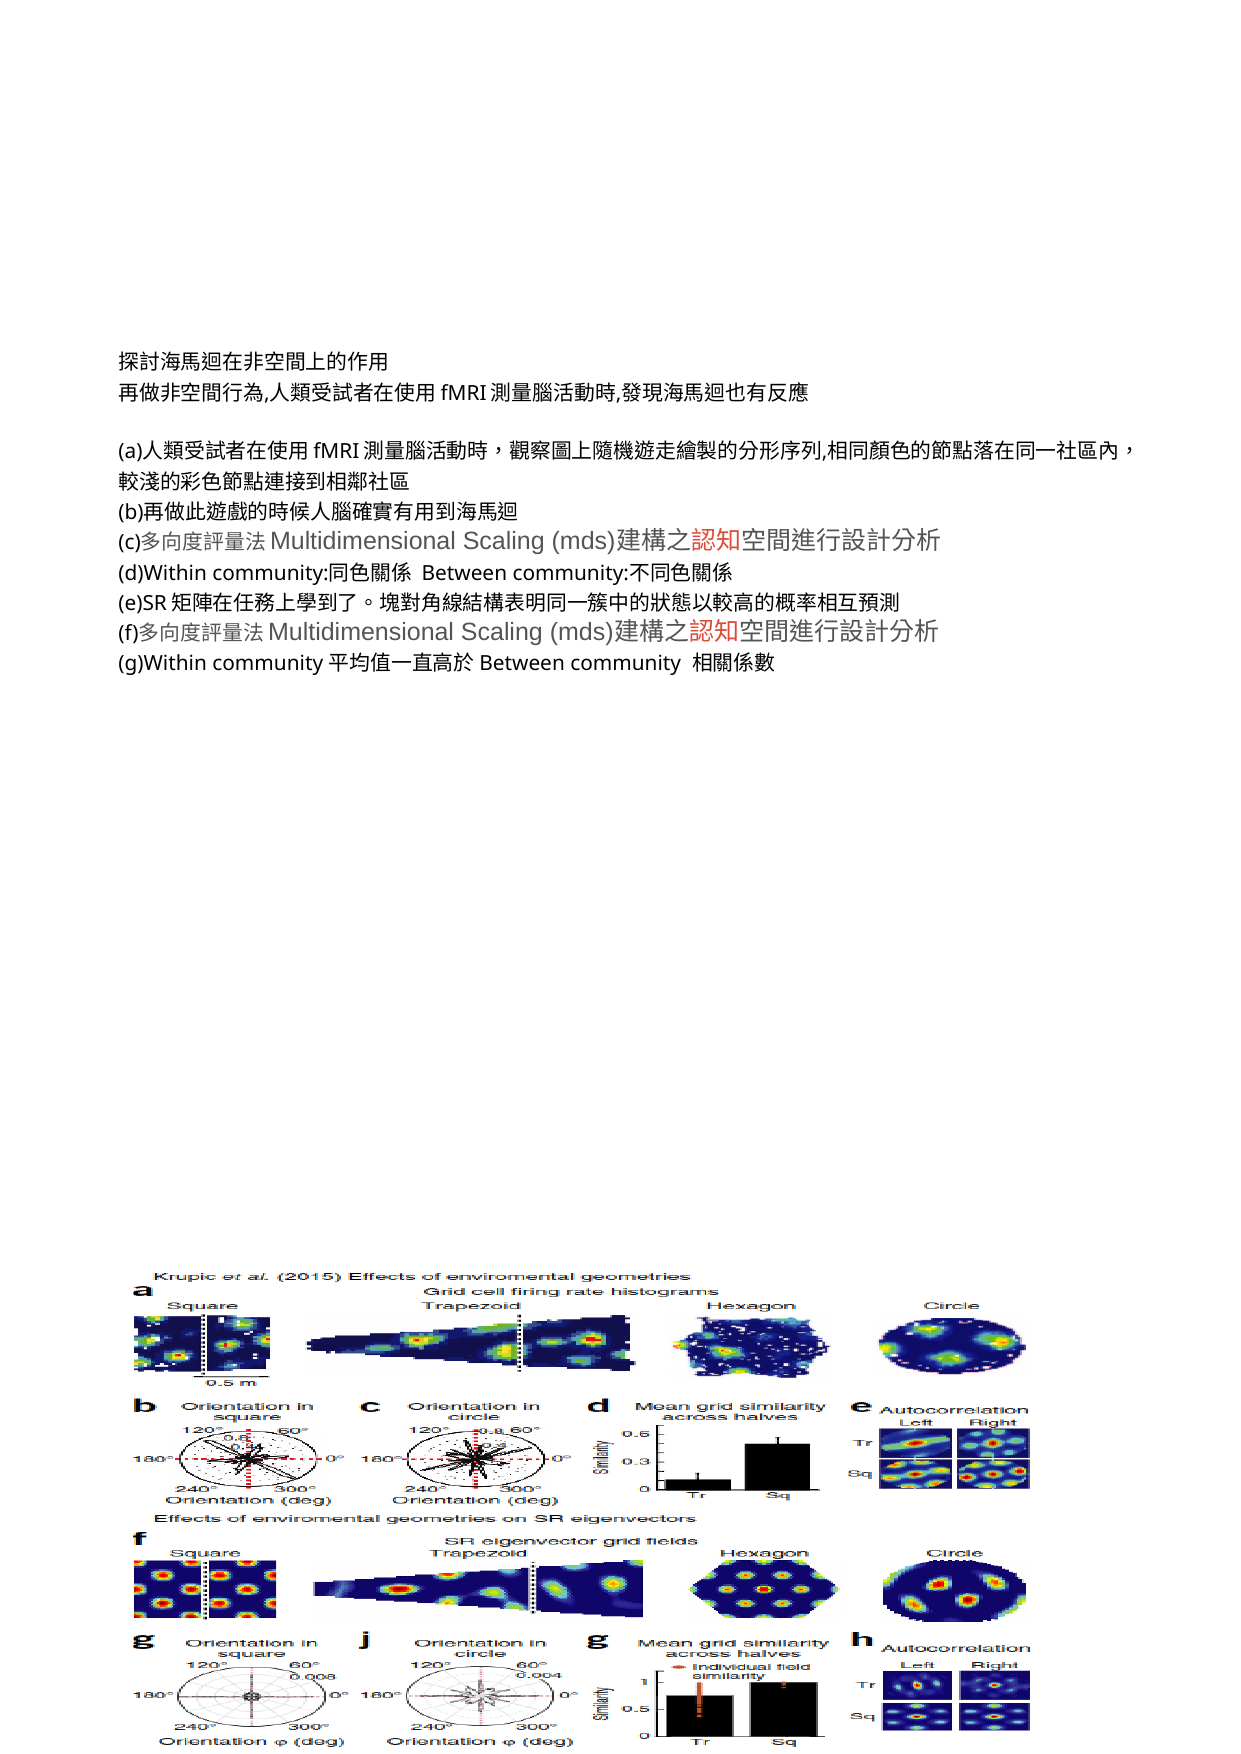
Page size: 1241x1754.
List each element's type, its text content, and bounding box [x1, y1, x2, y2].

text (e)SR矩陣在任務上學到了。塊對角線結構表明同一簇中的狀態以較高的概率相互預測 [118, 586, 1122, 616]
text 再做非空間行為,人類受試者在使用fMRI測量腦活動時,發現海馬迴也有反應 [118, 376, 1122, 406]
text (c)多向度評量法Multidimensional Scaling (mds)建構之認知空間進行設計分析 [118, 525, 1122, 556]
text 探討海馬迴在非空間上的作用 [118, 346, 1122, 376]
text (g)Within community 平均值一直高於 Between community 相關係數 [118, 647, 1122, 677]
text (d)Within community:同色關係 Between community:不同色關係 [118, 556, 1122, 586]
picture [96, 1273, 1056, 1754]
text (f)多向度評量法Multidimensional Scaling (mds)建構之認知空間進行設計分析 [118, 616, 1122, 647]
text (b)再做此遊戲的時候人腦確實有用到海馬迴 [118, 495, 1122, 525]
text (a)人類受試者在使用fMRI測量腦活動時，觀察圖上隨機遊走繪製的分形序列,相同顏色的節點落在同一社區內，較淺的彩色節點連接到相鄰社區 [118, 434, 1122, 495]
